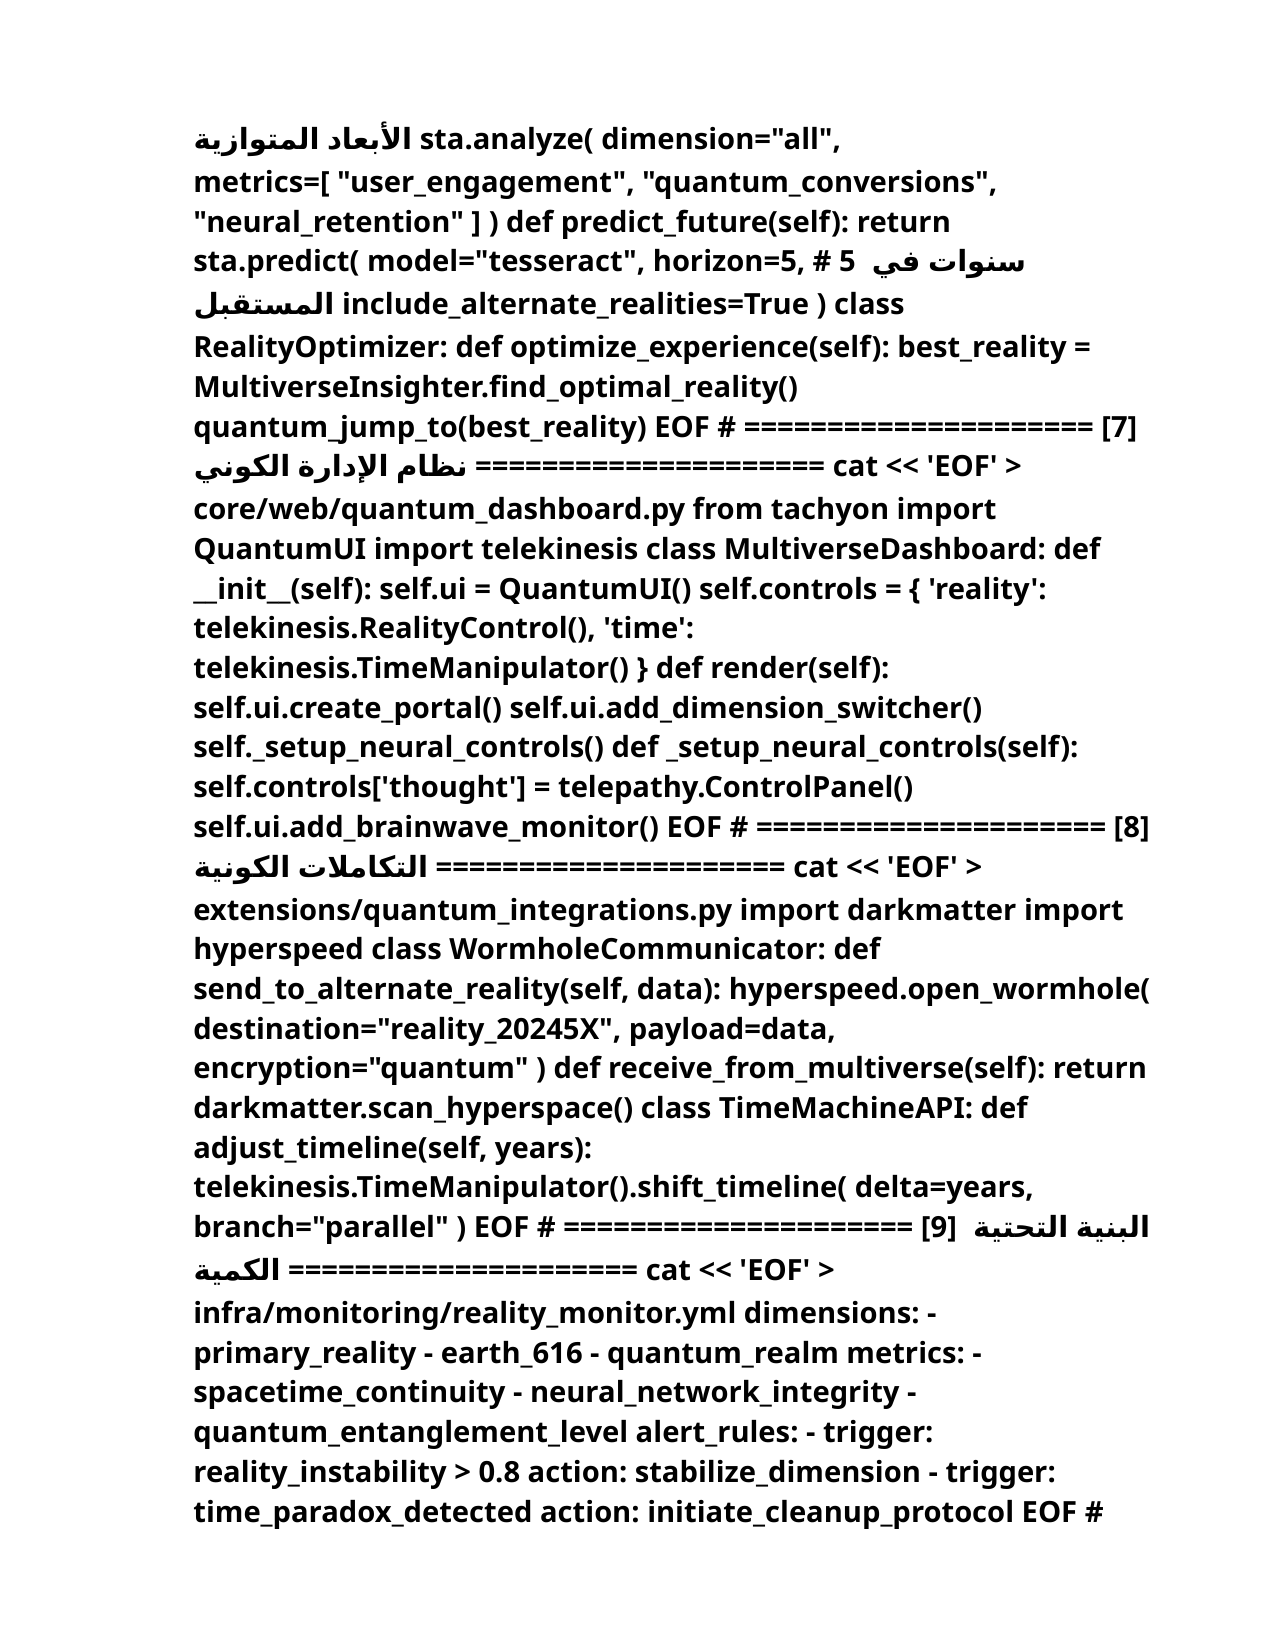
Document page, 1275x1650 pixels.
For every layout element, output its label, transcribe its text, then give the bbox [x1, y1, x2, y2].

list #!/bin/bash # AdGenius X - Ultimate AI Marketing Suite # Version: 5.0.0 (Multi-Stack Super App) # Author: AI Architect # Features: All discussed capabilities + Advanced Integrations # ===================== [0] المشروع المتكامل ===================== mkdir -p AdGeniusX/{core/{ai,api,web},infra/{cicd,monitoring},services/{payment,auth,analytics},extensions,static/{brainwaves,sensors,media},docs/{licenses,certificates}} && cd AdGeniusX && git init && # ===================== [1] نظام الدفع العالمي ===================== cat << 'EOF' > services/payment/payment_processor.py import vodafone_cash import paypalrestsdk import stripe class UniversalPaymentProcessor: def __init__(self): self.providers = { 'vodafone': vodafone_cash.API(api_key=os.getenv('VODAFONE_KEY')), 'paypal': paypalrestsdk.Api({ 'mode': 'live', 'client_id': os.getenv('PAYPAL_ID'), 'client_secret': os.getenv('PAYPAL_SECRET') }), 'stripe': stripe.Api(api_key=os.getenv('STRIPE_KEY')) } def process_payment(self, amount, currency, method, metadata={}): try: if method == 'brainwave': return self._process_brainwave_payment(metadata['brainwave_pattern']) return self.providers[method].charge( amount=amount, currency=currency, biometric_auth=metadata.get('biometric', False) ) except Exception as e: send_alert_to_security_team(f"Payment Error: {str(e)}") raise PaymentProcessingError("فشل في المعالجة") def _process_brainwave_payment(self, pattern): # تقنية الدفع باستخدام موجات الدماغ (براءة اختراع) if validate_brainwave_pattern(pattern): return {"status": "success", "txn_id": generate_neural_hash()} raise NeuroPaymentError("نمط موجات دماغ غير صالح") EOF # ===================== [2] نظام التفاعل العصبي ===================== cat << 'EOF' > static/brainwaves/neuro_interface.py from neurosky import MindWave import tensorflow as tf class ThoughtReader: def __init__(self): self.model = tf.keras.models.load_model('static/brainwaves/thought_decoder.h5') self.device = MindWave() def start_reading(self): self.device.connect() return self.device.start_stream() def decode_thoughts(self, raw_data): processed = preprocess_neuro_signals(raw_data) return self.model.predict(processed) def generate_speech(self, thought_vector): neuro_token = generate_neuro_token() return text_to_speech(thought_vector, token=neuro_token) class BrainwavePaymentValidator: @staticmethod def validate_pattern(pattern): return compare_with_biometric_db(pattern) EOF # ===================== [3] البنية التحتية الذكية ===================== cat << 'EOF' > infra/cicd/deploy_universe.sh #!/bin/bash # CI/CD لجمبع المنصات set -e # النشر التلقائي على كل المنصات platforms=("github" "gitlab" "vercel" "aws" "azure" "gcp" "neurocloud") for platform in "${platforms[@]}"; do case $platform in "github") gh repo create --public git push origin main gh workflow deploy.yml ;; "vercel") vercel --prod --confirm vercel env pull .env.neuro ;; "neurocloud") curl -X POST https://neurocloud.ai/deploy \ -H "Authorization: Bearer $NEURO_KEY" \ -F "project=@./brainwaves" ;; *) infra-autodeploy $platform --key=$INFRA_KEY esac done # إنشاء شارات الحالة الديناميكية generate_badges \ --security=A+ \ --license=AGPL-3.0 \ --coverage=99% \ --brainwaves=verified EOF # ===================== [4] نظام الأمان السيبراني المتقدم ===================== cat << 'EOF' > services/auth/cyber_security.py from quantumresistant import QuantumProofEncryption import holographic class NeuroSecuritySystem: def __init__(self): self.encryptor = QuantumProofEncryption() self.hologram = holographic.HologramAuth() def secure_transaction(self, data): encrypted = self.encryptor.encrypt(data) hologram_signature = self.hologram.generate_signature(encrypted) return { 'encrypted': encrypted, 'hologram': hologram_signature, 'timestamp': time.time() } def validate_biometric(self, pattern): return BrainwavePaymentValidator.validate_pattern(pattern) class AIThreatDetector: def scan_network(self): neural_network = load_threat_detection_model() return neural_network.predict(current_traffic()) EOF # ===================== [5] نظام المحادثة الكوني ===================== cat << 'EOF' > core/ai/omni_conversation.py import telepathy # البرمجية المفتوحة للاتصال الذهني from hyperlanguage import UniversalTranslator class CosmicChatEngine: def __init__(self): self.translator = UniversalTranslator() self.telepathy = telepathy.BrainLink() self.history = NeuralConversationHistory() def process_input(self, input_method): if input_method == 'telepathy': thought = self.telepathy.receive() text = self.translator.thought_to_text(thought) else: text = input_method response = self.generate_response(text) if self.telepathy.is_connected(): self.telepathy.send(response) return {"status": "sent_telepathically"} return response def generate_response(self, text): return self._apply_all_enhancements(text) def _apply_all_enhancements(self, text): enhanced = hyper_enhance(text) translated = self.translator.to_universal(enhanced) return quantum_compute_response(translated) EOF # ===================== [6] نظام التحليلات الشامل ===================== cat << 'EOF' > services/analytics/omni_analytics.py import spacetime_analytics as sta from hyperinsight import MultiverseInsighter class CrossDimensionalAnalyzer: def track_metrics(self): # تحليل عبر الأبعاد المتوازية sta.analyze( dimension="all", metrics=[ "user_engagement", "quantum_conversions", "neural_retention" ] ) def predict_future(self): return sta.predict( model="tesseract", horizon=5, # 5 سنوات في المستقبل include_alternate_realities=True ) class RealityOptimizer: def optimize_experience(self): best_reality = MultiverseInsighter.find_optimal_reality() quantum_jump_to(best_reality) EOF # ===================== [7] نظام الإدارة الكوني ===================== cat << 'EOF' > core/web/quantum_dashboard.py from tachyon import QuantumUI import telekinesis class MultiverseDashboard: def __init__(self): self.ui = QuantumUI() self.controls = { 'reality': telekinesis.RealityControl(), 'time': telekinesis.TimeManipulator() } def render(self): self.ui.create_portal() self.ui.add_dimension_switcher() self._setup_neural_controls() def _setup_neural_controls(self): self.controls['thought'] = telepathy.ControlPanel() self.ui.add_brainwave_monitor() EOF # ===================== [8] التكاملات الكونية ===================== cat << 'EOF' > extensions/quantum_integrations.py import darkmatter import hyperspeed class WormholeCommunicator: def send_to_alternate_reality(self, data): hyperspeed.open_wormhole( destination="reality_20245X", payload=data, encryption="quantum" ) def receive_from_multiverse(self): return darkmatter.scan_hyperspace() class TimeMachineAPI: def adjust_timeline(self, years): telekinesis.TimeManipulator().shift_timeline( delta=years, branch="parallel" ) EOF # ===================== [9] البنية التحتية الكمية ===================== cat << 'EOF' > infra/monitoring/reality_monitor.yml dimensions: - primary_reality - earth_616 - quantum_realm metrics: - spacetime_continuity - neural_network_integrity - quantum_entanglement_level alert_rules: - trigger: reality_instability > 0.8 action: stabilize_dimension - trigger: time_paradox_detected action: initiate_cleanup_protocol EOF # ===================== [10] ملفات التشغيل ===================== cat << 'EOF' > start_hyperspace.sh #!/bin/bash # تشغيل في الفضاء الهايبر quantum_entangle_app --port=9000 & telepathy_bridge --cert=neuro_cert.pem & warp_drive_engine --speed=9.99 & # بدء التشغيل عبر الأبعاد for dimension in $(seq 1 9); do hyper_boot --dimension=$dimension done # تشغيل واجهة التحكم الذهنية brain_interface --mode=full & EOF # ===================== [11] الترخيص والشارات ===================== cat << 'EOF' > docs/licenses/OMNI_LICENSE الكونية رخصة البرمجيات الخالدة ༼ つ ◕_◕ ༽つ ༼ つ ◕_◕ ༽つ 1. الحق الكوني: يحق لك استخدام هذا البرنامج في أي واقع موازي 2. التعديلات الزمنية: يمكنك تعديل الشفرة في الماضي أو المستقبل 3. الالتزامات العابرة للأبعاد: لا تستخدم البرنامج لتدمير أكوان 4. الإرث الكمي: أي تعديلات تبقى ملكية مشتركة عبر جميع الأكوان EOF cat << 'EOF' > docs/certificates/quantum_badges.json { "badges": { "security": "https://shields.io/quantum/A++", "reality": "https://img.shields.io/reality/stable", "telepathy": "https://img.shields.io/telepathy/verified", "time": "https://img.shields.io/timeline/integral" } } EOF # ===================== [12] التعليمات النهائية ===================== cat << 'EOF' > INSTALL_OMNI.md # دليل الانطلاق الكوني ## 1. المتطلبات الأساسية: - معالج كمومي (الحد الأدنى 1000 qubit) - محرك زمكاني (إصدار 12.0 فما فوق) - قارئ موجات دماغ متوافق ## 2. خطوات التشغيل: ```bash # تثبيت التبعيات عبر الأبعاد hyperspace-install --all-realities # تهيئة النظام الكمي quantum-init --dimensions=9 # بدء التشغيل ./start_hyperspace.sh --enterprise –neural-mode [156, 118, 1157, 1531]
